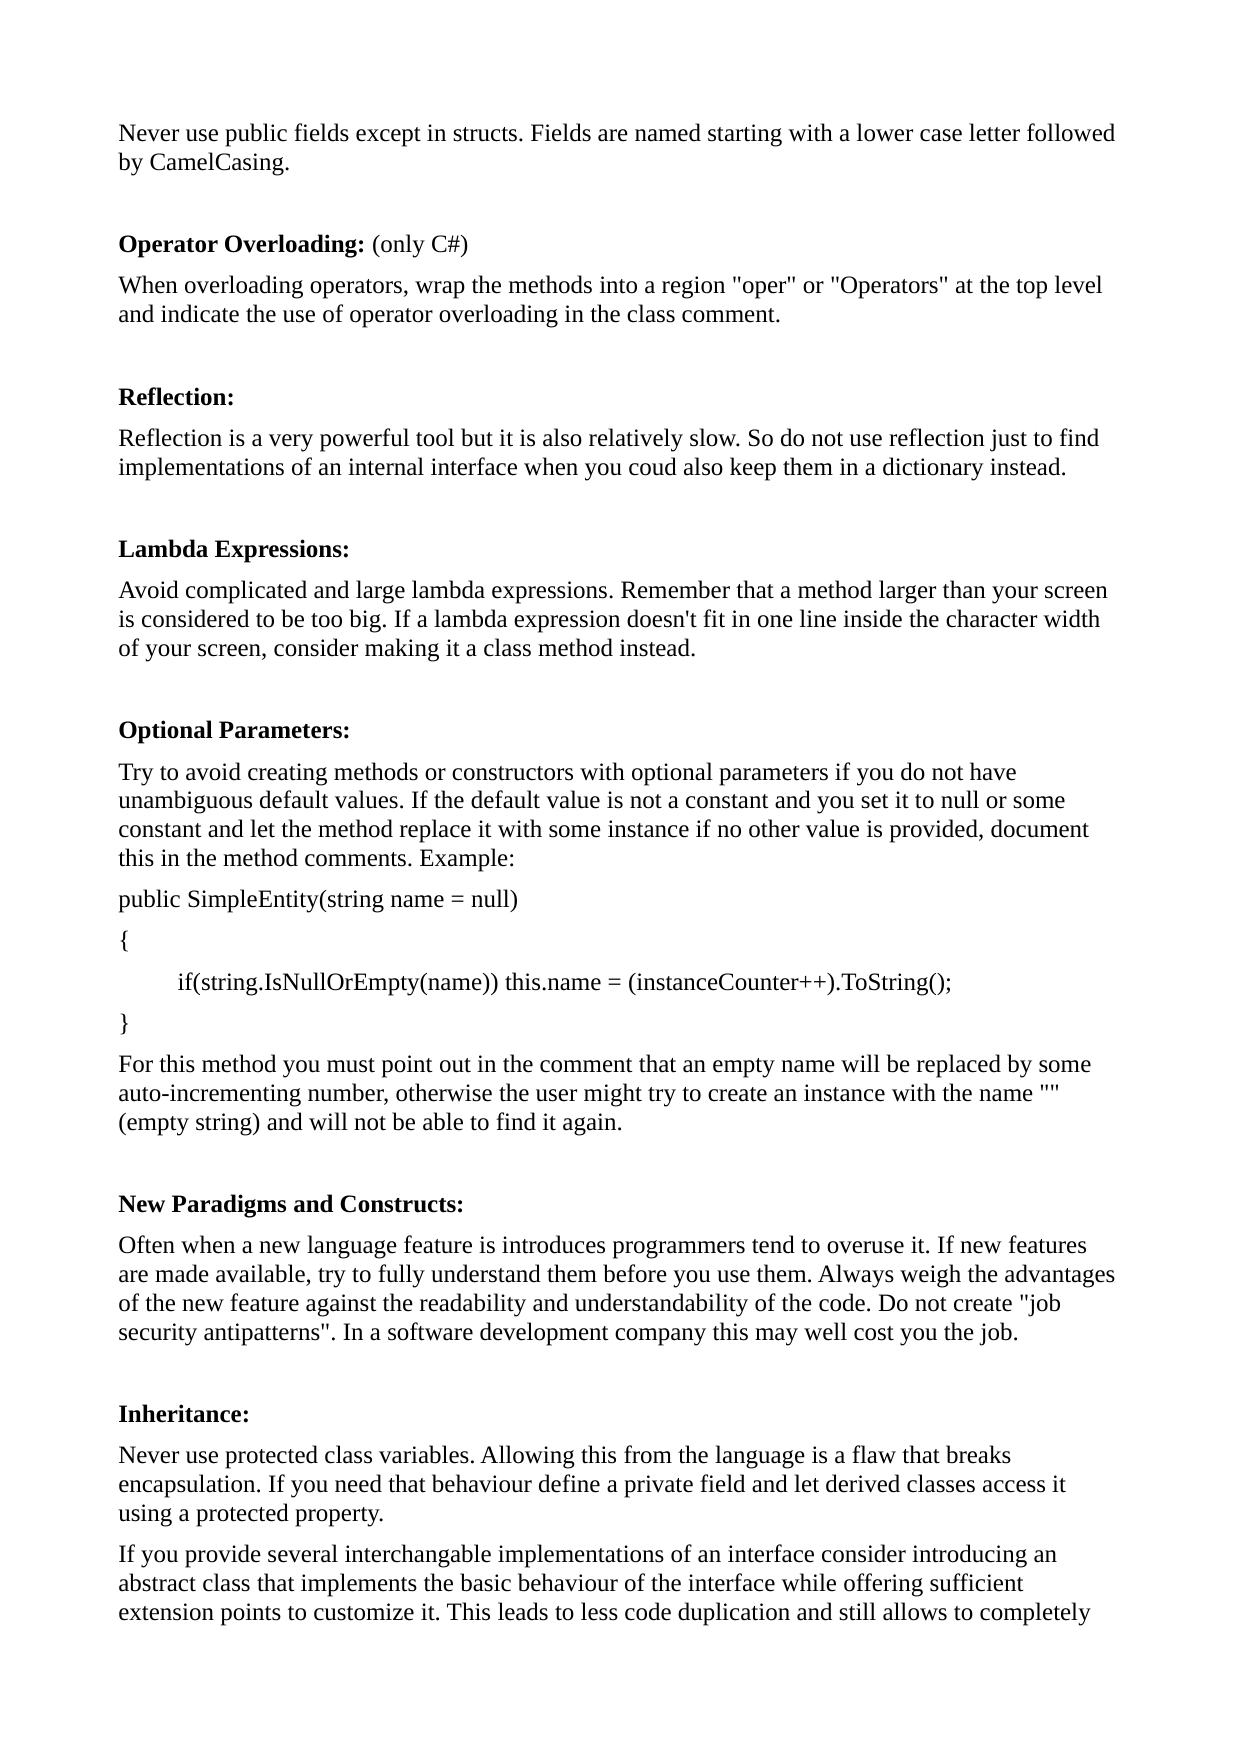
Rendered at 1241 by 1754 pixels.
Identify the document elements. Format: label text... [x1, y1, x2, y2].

text Often when a new language feature is introduces programmers tend to overuse it. If new features are made available, try to fully understand them before you use them. Always weigh the advantages of the new feature against the readability and understandability of the code. Do not create "job security antipatterns". In a software development company this may well cost you the job. [118, 1231, 1122, 1346]
text If you provide several interchangable implementations of an interface consider introducing an abstract class that implements the basic behaviour of the interface while offering sufficient extension points to customize it. This leads to less code duplication and still allows to completely [118, 1539, 1122, 1626]
text Operator Overloading: (only C#) [118, 229, 1122, 258]
text public SimpleEntity(string name = null) [118, 884, 1122, 913]
text } [118, 1008, 1122, 1037]
text Try to avoid creating methods or constructors with optional parameters if you do not have unambiguous default values. If the default value is not a constant and you set it to null or some constant and let the method replace it with some instance if no other value is provided, document this in the method comments. Example: [118, 757, 1122, 872]
text if(string.IsNullOrEmpty(name)) this.name = (instanceCounter++).ToString(); [118, 967, 1122, 996]
text Avoid complicated and large lambda expressions. Remember that a method larger than your screen is considered to be too big. If a lambda expression doesn't fit in one line inside the character width of your screen, consider making it a class method instead. [118, 576, 1122, 662]
text Never use public fields except in structs. Fields are named starting with a lower case letter followed by CamelCasing. [118, 118, 1122, 176]
text When overloading operators, wrap the methods into a region "oper" or "Operators" at the top level and indicate the use of operator overloading in the class comment. [118, 271, 1122, 328]
text Reflection: [118, 382, 1122, 411]
text { [118, 926, 1122, 954]
text Lambda Expressions: [118, 534, 1122, 563]
text New Paradigms and Constructs: [118, 1189, 1122, 1218]
text Never use protected class variables. Allowing this from the language is a flaw that breaks encapsulation. If you need that behaviour define a private field and let derived classes access it using a protected property. [118, 1441, 1122, 1527]
text Optional Parameters: [118, 716, 1122, 744]
text Reflection is a very powerful tool but it is also relatively slow. So do not use reflection just to find implementations of an internal interface when you coud also keep them in a dictionary instead. [118, 423, 1122, 481]
text Inheritance: [118, 1399, 1122, 1428]
text For this method you must point out in the comment that an empty name will be replaced by some auto-incrementing number, otherwise the user might try to create an instance with the name "" (empty string) and will not be able to find it again. [118, 1049, 1122, 1136]
